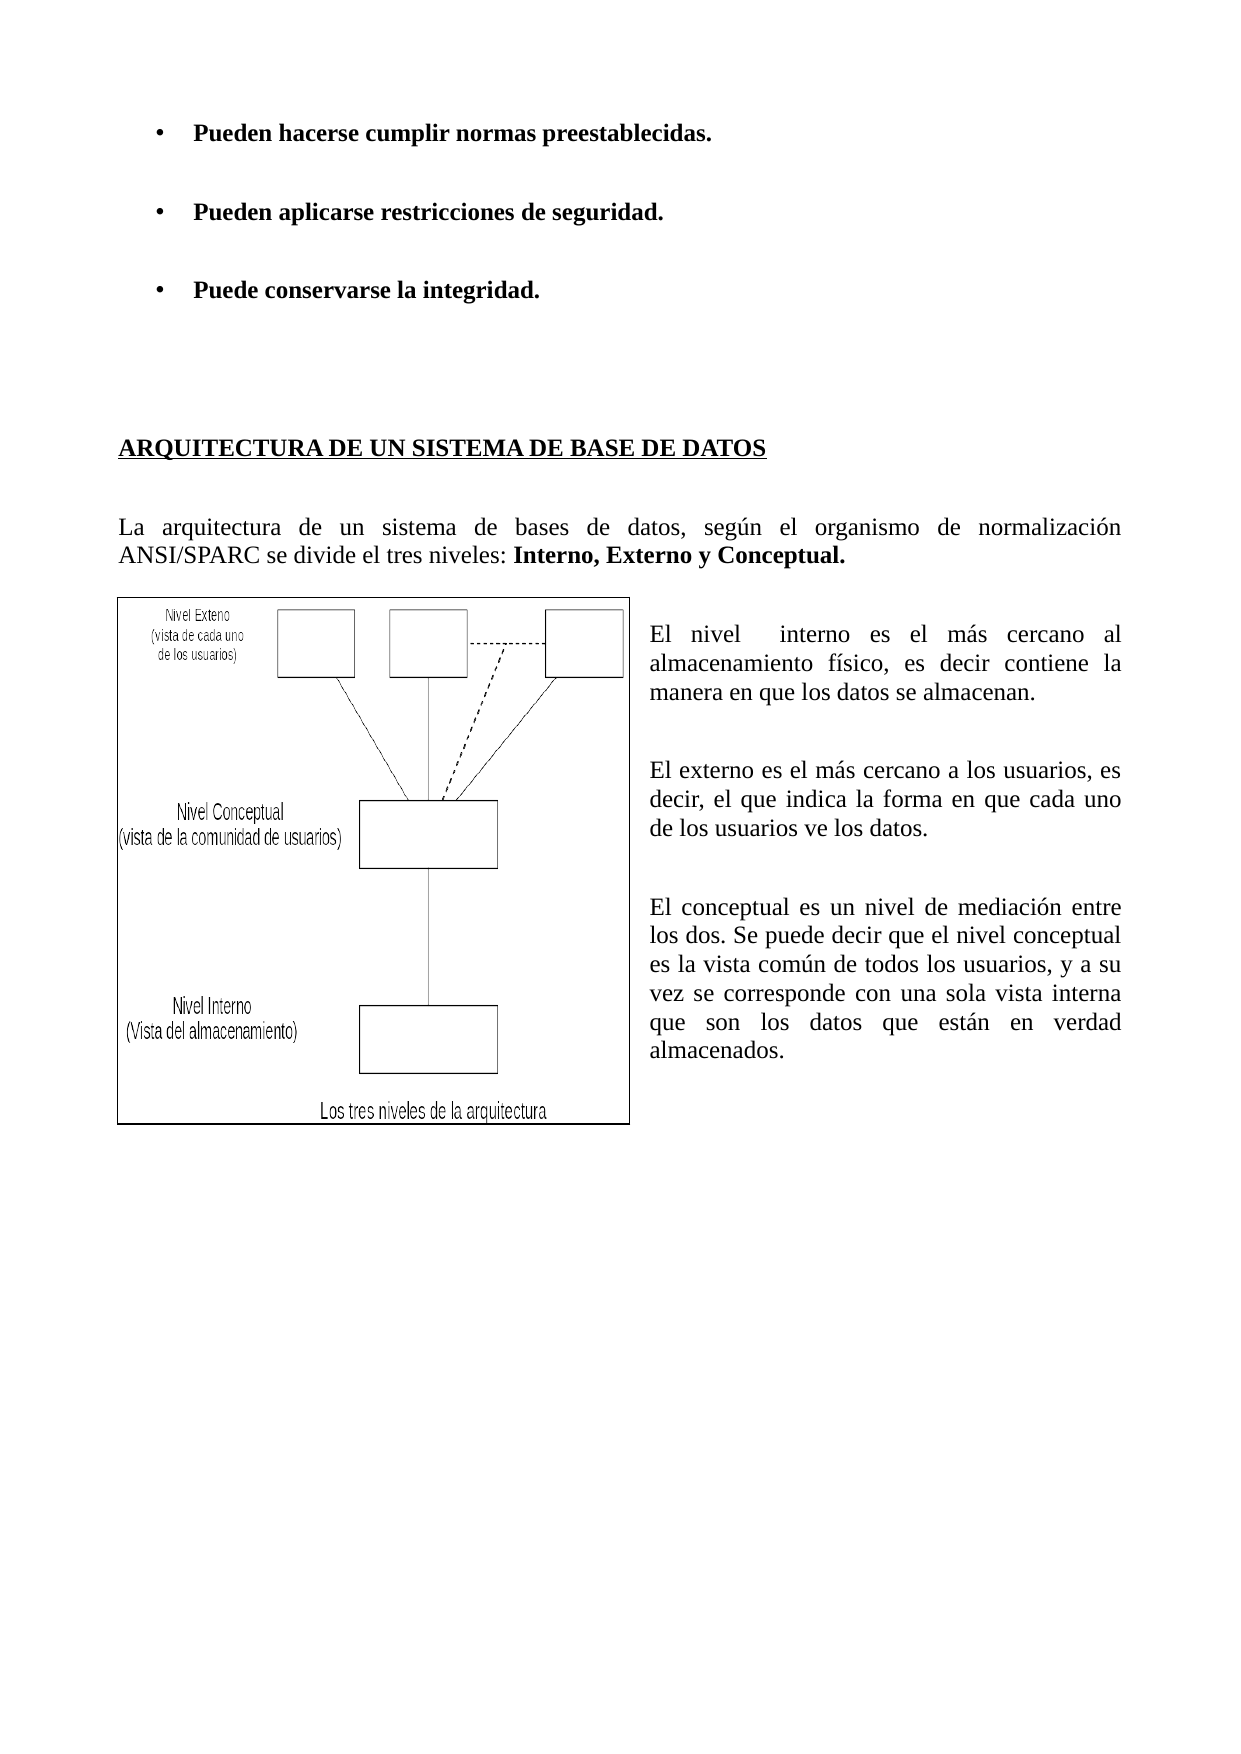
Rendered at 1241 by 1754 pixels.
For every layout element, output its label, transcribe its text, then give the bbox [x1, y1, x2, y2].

text [429, 619, 553, 706]
text [118, 756, 406, 842]
text [459, 756, 629, 842]
list Pueden aplicarse restricciones de seguridad. [156, 197, 1122, 226]
text [339, 619, 427, 706]
text El conceptual es un nivel de mediación entre los dos. Se puede decir que el nivel conceptual es la vista común de todos los usuarios, y a su vez se corresponde con una sola vista interna que son los datos que están en verdad almacenados. [630, 892, 1122, 1064]
text La arquitectura de un sistema de bases de datos, según el organismo de normalización ANSI/SPARC se divide el tres niveles: Interno, Externo y Conceptual. [118, 512, 1122, 569]
text [118, 619, 352, 706]
text El nivel interno es el más cercano al almacenamiento físico, es decir contiene la manera en que los datos se almacenan. [630, 619, 1122, 706]
list Pueden hacerse cumplir normas preestablecidas. [156, 118, 1122, 147]
text [534, 619, 629, 706]
text ARQUITECTURA DE UN SISTEMA DE BASE DE DATOS [118, 433, 1122, 462]
text El externo es el más cercano a los usuarios, es decir, el que indica la forma en que cada uno de los usuarios ve los datos. [630, 756, 1122, 842]
text [429, 892, 629, 1064]
list Puede conservarse la integridad. [156, 276, 1122, 304]
text [429, 756, 491, 799]
text [118, 892, 427, 1064]
